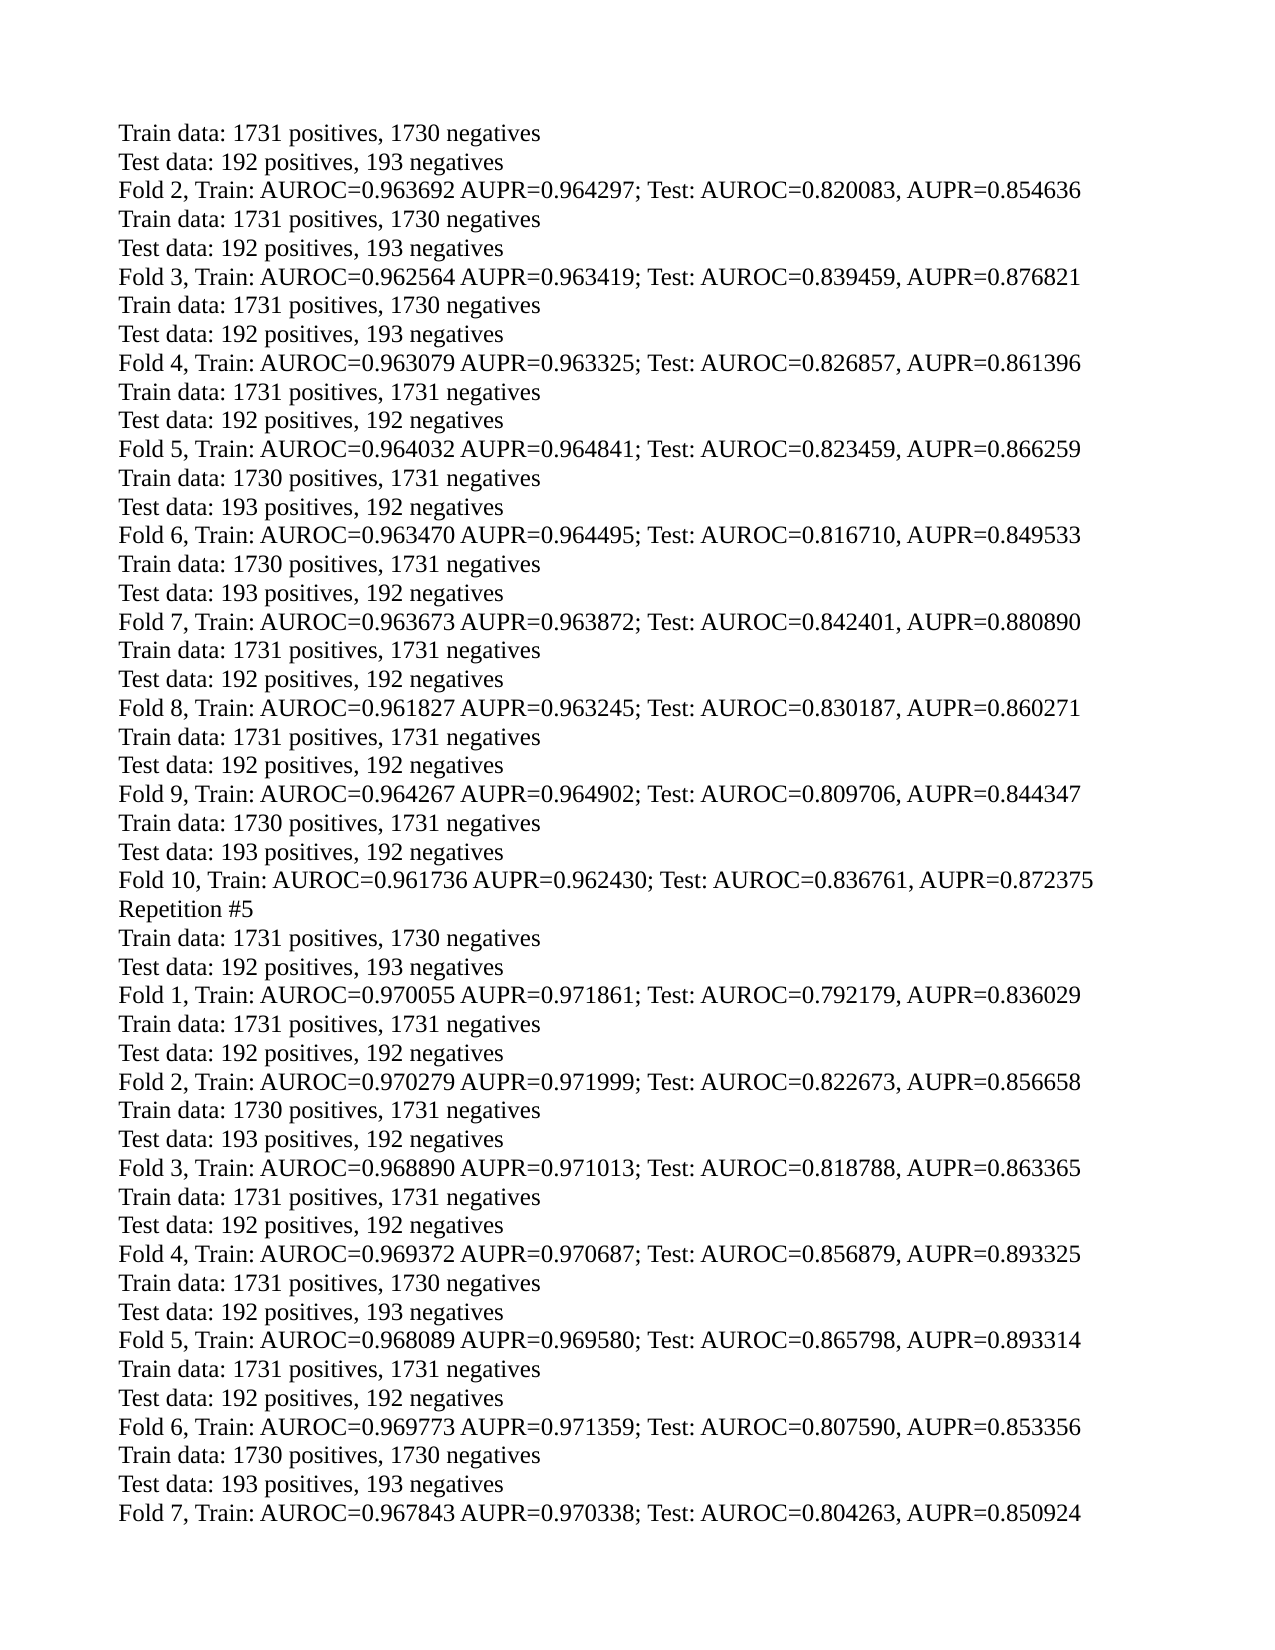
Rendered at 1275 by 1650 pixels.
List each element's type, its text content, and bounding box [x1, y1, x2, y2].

text Test data: 193 positives, 192 negatives [118, 837, 1157, 866]
text Fold 2, Train: AUROC=0.970279 AUPR=0.971999; Test: AUROC=0.822673, AUPR=0.856658 [118, 1067, 1157, 1096]
text Train data: 1730 positives, 1731 negatives [118, 808, 1157, 837]
text Test data: 192 positives, 192 negatives [118, 664, 1157, 693]
text Train data: 1730 positives, 1731 negatives [118, 1096, 1157, 1124]
text Test data: 193 positives, 193 negatives [118, 1469, 1157, 1498]
text Train data: 1731 positives, 1730 negatives [118, 923, 1157, 952]
text Test data: 193 positives, 192 negatives [118, 492, 1157, 521]
text Test data: 192 positives, 192 negatives [118, 1038, 1157, 1067]
text Fold 5, Train: AUROC=0.968089 AUPR=0.969580; Test: AUROC=0.865798, AUPR=0.893314 [118, 1326, 1157, 1354]
text Train data: 1731 positives, 1730 negatives [118, 204, 1157, 233]
text Test data: 192 positives, 193 negatives [118, 1297, 1157, 1326]
text Fold 7, Train: AUROC=0.963673 AUPR=0.963872; Test: AUROC=0.842401, AUPR=0.880890 [118, 607, 1157, 636]
text Test data: 192 positives, 192 negatives [118, 406, 1157, 434]
text Train data: 1731 positives, 1730 negatives [118, 291, 1157, 319]
text Fold 4, Train: AUROC=0.963079 AUPR=0.963325; Test: AUROC=0.826857, AUPR=0.861396 [118, 348, 1157, 377]
text Fold 8, Train: AUROC=0.961827 AUPR=0.963245; Test: AUROC=0.830187, AUPR=0.860271 [118, 693, 1157, 722]
text Test data: 192 positives, 192 negatives [118, 751, 1157, 779]
text Test data: 192 positives, 193 negatives [118, 319, 1157, 348]
text Train data: 1731 positives, 1731 negatives [118, 636, 1157, 664]
text Test data: 192 positives, 193 negatives [118, 952, 1157, 981]
text Fold 7, Train: AUROC=0.967843 AUPR=0.970338; Test: AUROC=0.804263, AUPR=0.850924 [118, 1498, 1157, 1527]
text Fold 5, Train: AUROC=0.964032 AUPR=0.964841; Test: AUROC=0.823459, AUPR=0.866259 [118, 434, 1157, 463]
text Fold 4, Train: AUROC=0.969372 AUPR=0.970687; Test: AUROC=0.856879, AUPR=0.893325 [118, 1239, 1157, 1268]
text Fold 3, Train: AUROC=0.968890 AUPR=0.971013; Test: AUROC=0.818788, AUPR=0.863365 [118, 1153, 1157, 1182]
text Train data: 1730 positives, 1731 negatives [118, 463, 1157, 492]
text Fold 6, Train: AUROC=0.969773 AUPR=0.971359; Test: AUROC=0.807590, AUPR=0.853356 [118, 1412, 1157, 1441]
text Fold 3, Train: AUROC=0.962564 AUPR=0.963419; Test: AUROC=0.839459, AUPR=0.876821 [118, 262, 1157, 291]
text Train data: 1731 positives, 1731 negatives [118, 1009, 1157, 1038]
text Fold 1, Train: AUROC=0.970055 AUPR=0.971861; Test: AUROC=0.792179, AUPR=0.836029 [118, 981, 1157, 1009]
text Train data: 1730 positives, 1731 negatives [118, 549, 1157, 578]
text Fold 2, Train: AUROC=0.963692 AUPR=0.964297; Test: AUROC=0.820083, AUPR=0.854636 [118, 176, 1157, 204]
text Train data: 1731 positives, 1731 negatives [118, 1182, 1157, 1211]
text Test data: 192 positives, 193 negatives [118, 147, 1157, 176]
text Fold 10, Train: AUROC=0.961736 AUPR=0.962430; Test: AUROC=0.836761, AUPR=0.872375 [118, 866, 1157, 894]
text Test data: 193 positives, 192 negatives [118, 1124, 1157, 1153]
text Train data: 1731 positives, 1730 negatives [118, 1268, 1157, 1297]
text Fold 9, Train: AUROC=0.964267 AUPR=0.964902; Test: AUROC=0.809706, AUPR=0.844347 [118, 779, 1157, 808]
text Train data: 1731 positives, 1731 negatives [118, 1354, 1157, 1383]
text Test data: 192 positives, 193 negatives [118, 233, 1157, 262]
text Train data: 1731 positives, 1731 negatives [118, 377, 1157, 406]
text Test data: 193 positives, 192 negatives [118, 578, 1157, 607]
text Train data: 1731 positives, 1731 negatives [118, 722, 1157, 751]
text Repetition #5 [118, 894, 1157, 923]
text Train data: 1731 positives, 1730 negatives [118, 118, 1157, 147]
text Test data: 192 positives, 192 negatives [118, 1211, 1157, 1239]
text Test data: 192 positives, 192 negatives [118, 1383, 1157, 1412]
text Fold 6, Train: AUROC=0.963470 AUPR=0.964495; Test: AUROC=0.816710, AUPR=0.849533 [118, 521, 1157, 549]
text Train data: 1730 positives, 1730 negatives [118, 1441, 1157, 1469]
